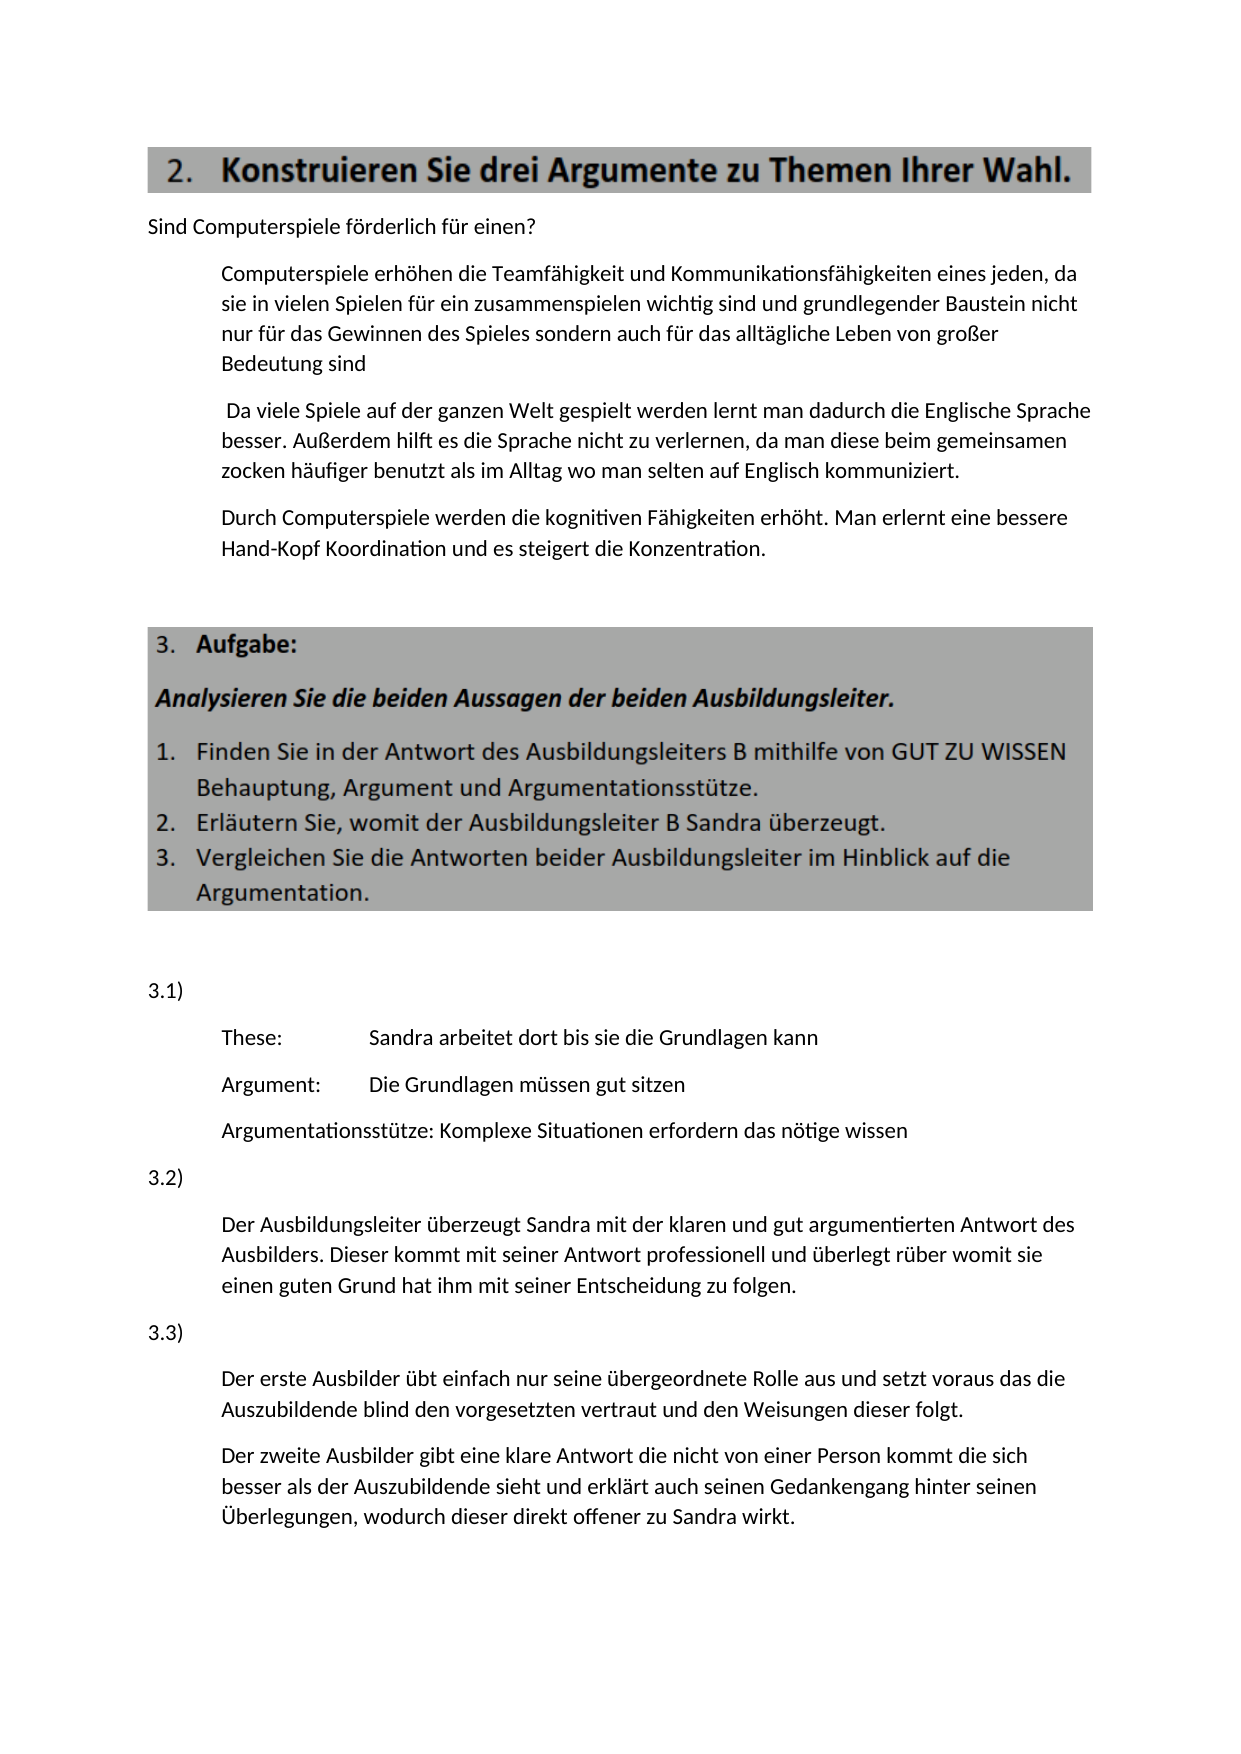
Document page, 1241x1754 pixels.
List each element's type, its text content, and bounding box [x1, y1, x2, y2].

text Argumentationsstütze: Komplexe Situationen erfordern das nötige wissen [221, 1117, 1093, 1144]
text Argument: Die Grundlagen müssen gut sitzen [221, 1070, 1093, 1098]
text Da viele Spiele auf der ganzen Welt gespielt werden lernt man dadurch die Englische Sprache besser. Außerdem hilft es die Sprache nicht zu verlernen, da man diese beim gemeinsamen zocken häufiger benutzt als im Alltag wo man selten auf Englisch kommuniziert. [221, 396, 1093, 484]
picture [147, 627, 1093, 911]
text Sind Computerspiele förderlich für einen? [148, 212, 1093, 240]
text Computerspiele erhöhen die Teamfähigkeit und Kommunikationsfähigkeiten eines jeden, da sie in vielen Spielen für ein zusammenspielen wichtig sind und grundlegender Baustein nicht nur für das Gewinnen des Spieles sondern auch für das alltägliche Leben von großer Bedeutung sind [221, 259, 1093, 377]
text These: Sandra arbeitet dort bis sie die Grundlagen kann [221, 1023, 1093, 1051]
text 3.1) [148, 976, 1093, 1004]
text Durch Computerspiele werden die kognitiven Fähigkeiten erhöht. Man erlernt eine bessere Hand-Kopf Koordination und es steigert die Konzentration. [221, 503, 1093, 562]
text 3.3) [148, 1318, 1093, 1346]
text Der Ausbildungsleiter überzeugt Sandra mit der klaren und gut argumentierten Antwort des Ausbilders. Dieser kommt mit seiner Antwort professionell und überlegt rüber womit sie einen guten Grund hat ihm mit seiner Entscheidung zu folgen. [221, 1210, 1093, 1299]
text Der zweite Ausbilder gibt eine klare Antwort die nicht von einer Person kommt die sich besser als der Auszubildende sieht und erklärt auch seinen Gedankengang hinter seinen Überlegungen, wodurch dieser direkt offener zu Sandra wirkt. [221, 1442, 1093, 1530]
text 3.2) [148, 1163, 1093, 1191]
picture [147, 147, 1092, 193]
text Der erste Ausbilder übt einfach nur seine übergeordnete Rolle aus und setzt voraus das die Auszubildende blind den vorgesetzten vertraut und den Weisungen dieser folgt. [221, 1364, 1093, 1423]
